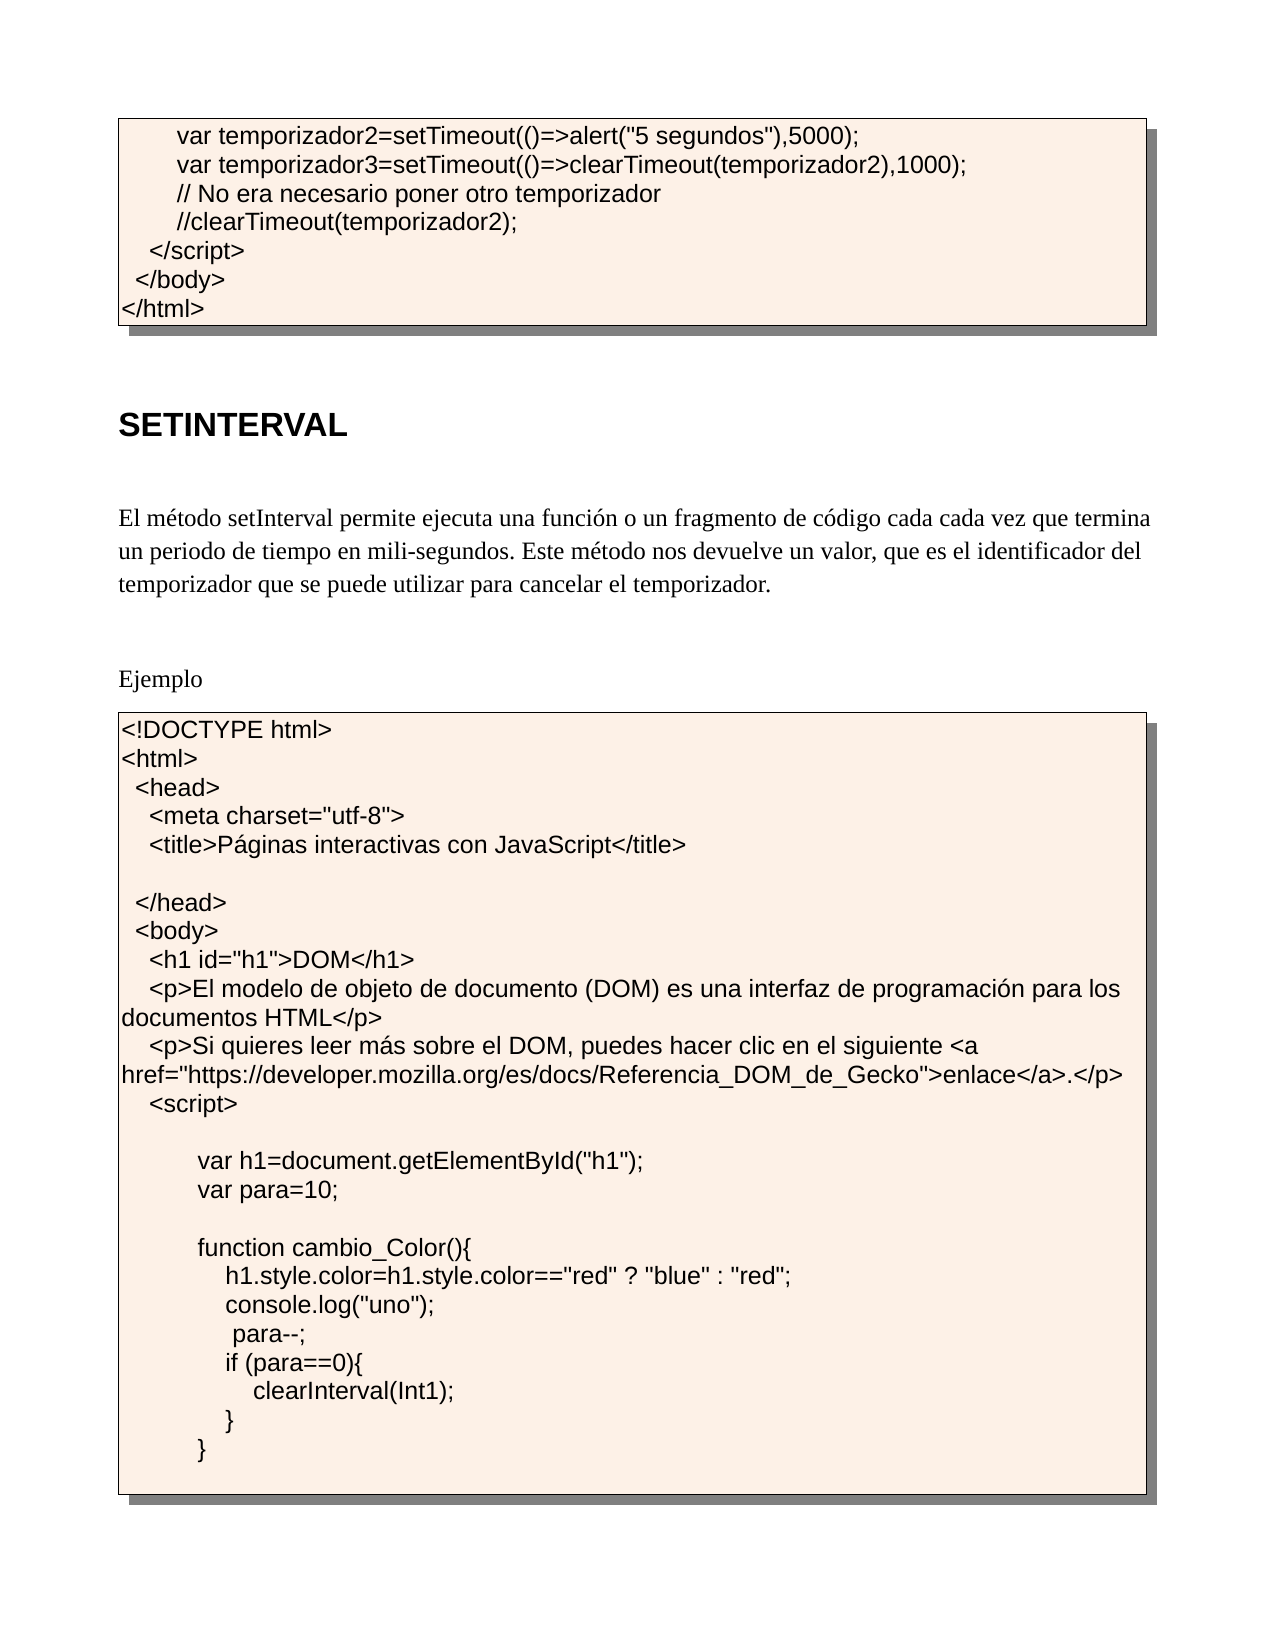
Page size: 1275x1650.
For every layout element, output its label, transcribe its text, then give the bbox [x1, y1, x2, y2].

text </head> [119, 884, 1146, 913]
text </body> [119, 262, 1146, 291]
text para--; [119, 1316, 1146, 1344]
text console.log("uno"); [119, 1287, 1146, 1316]
text <script> [119, 1086, 1146, 1114]
text </html> [119, 291, 1146, 325]
text <p>Si quieres leer más sobre el DOM, puedes hacer clic en el siguiente <a href="https://developer.mozilla.org/es/docs/Referencia_DOM_de_Gecko">enlace</a>.</p> [119, 1028, 1146, 1086]
text clearInterval(Int1); [119, 1373, 1146, 1402]
text <p>El modelo de objeto de documento (DOM) es una interfaz de programación para los documentos HTML</p> [119, 971, 1146, 1028]
text <meta charset="utf-8"> [119, 798, 1146, 827]
subtitle SETINTERVAL [118, 404, 1157, 443]
text } [119, 1431, 1146, 1459]
text var temporizador3=setTimeout(()=>clearTimeout(temporizador2),1000); [119, 147, 1146, 176]
text h1.style.color=h1.style.color=="red" ? "blue" : "red"; [119, 1258, 1146, 1287]
text //clearTimeout(temporizador2); [119, 204, 1146, 233]
text var h1=document.getElementById("h1"); [119, 1143, 1146, 1172]
text if (para==0){ [119, 1344, 1146, 1373]
text <title>Páginas interactivas con JavaScript</title> [119, 827, 1146, 856]
text <body> [119, 913, 1146, 942]
text var temporizador2=setTimeout(()=>alert("5 segundos"),5000); [119, 119, 1146, 147]
text <!DOCTYPE html> [119, 713, 1146, 741]
text Ejemplo [118, 664, 1157, 693]
text <h1 id="h1">DOM</h1> [119, 942, 1146, 971]
text El método setInterval permite ejecuta una función o un fragmento de código cada cada vez que termina un periodo de tiempo en mili-segundos. Este método nos devuelve un valor, que es el identificador del temporizador que se puede utilizar para cancelar el temporizador. [118, 503, 1157, 598]
text </script> [119, 233, 1146, 262]
text <html> [119, 741, 1146, 769]
text function cambio_Color(){ [119, 1229, 1146, 1258]
text // No era necesario poner otro temporizador [119, 176, 1146, 204]
text } [119, 1402, 1146, 1431]
text var para=10; [119, 1172, 1146, 1201]
text <head> [119, 769, 1146, 798]
